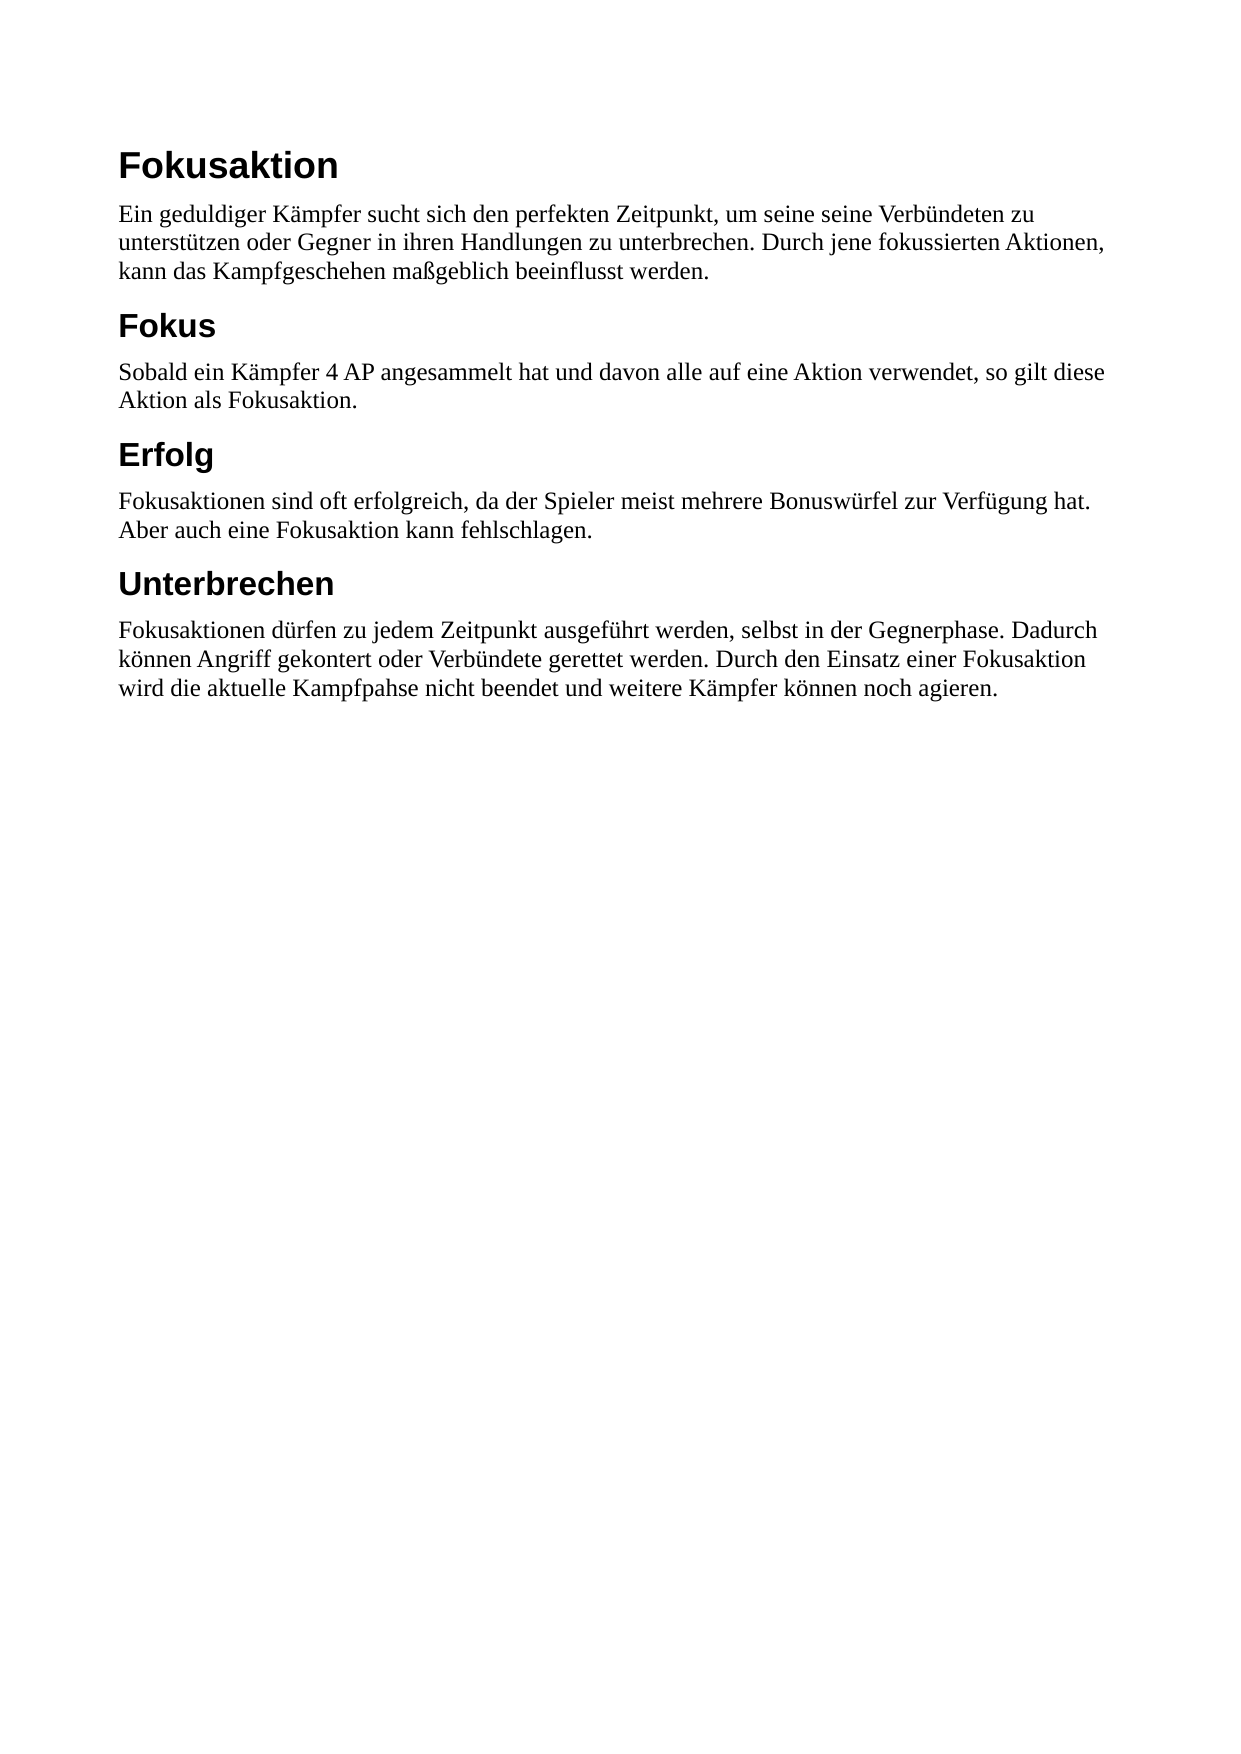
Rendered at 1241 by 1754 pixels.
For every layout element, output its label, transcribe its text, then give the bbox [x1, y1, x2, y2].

subtitle Fokusaktion [118, 143, 1122, 186]
subtitle Fokus [118, 306, 1122, 344]
text Fokusaktionen sind oft erfolgreich, da der Spieler meist mehrere Bonuswürfel zur Verfügung hat. Aber auch eine Fokusaktion kann fehlschlagen. [118, 486, 1122, 543]
subtitle Erfolg [118, 435, 1122, 473]
text Fokusaktionen dürfen zu jedem Zeitpunkt ausgeführt werden, selbst in der Gegnerphase. Dadurch können Angriff gekontert oder Verbündete gerettet werden. Durch den Einsatz einer Fokusaktion wird die aktuelle Kampfpahse nicht beendet und weitere Kämpfer können noch agieren. [118, 615, 1122, 702]
subtitle Unterbrechen [118, 564, 1122, 603]
text Ein geduldiger Kämpfer sucht sich den perfekten Zeitpunkt, um seine seine Verbündeten zu unterstützen oder Gegner in ihren Handlungen zu unterbrechen. Durch jene fokussierten Aktionen, kann das Kampfgeschehen maßgeblich beeinflusst werden. [118, 199, 1122, 285]
text Sobald ein Kämpfer 4 AP angesammelt hat und davon alle auf eine Aktion verwendet, so gilt diese Aktion als Fokusaktion. [118, 357, 1122, 414]
